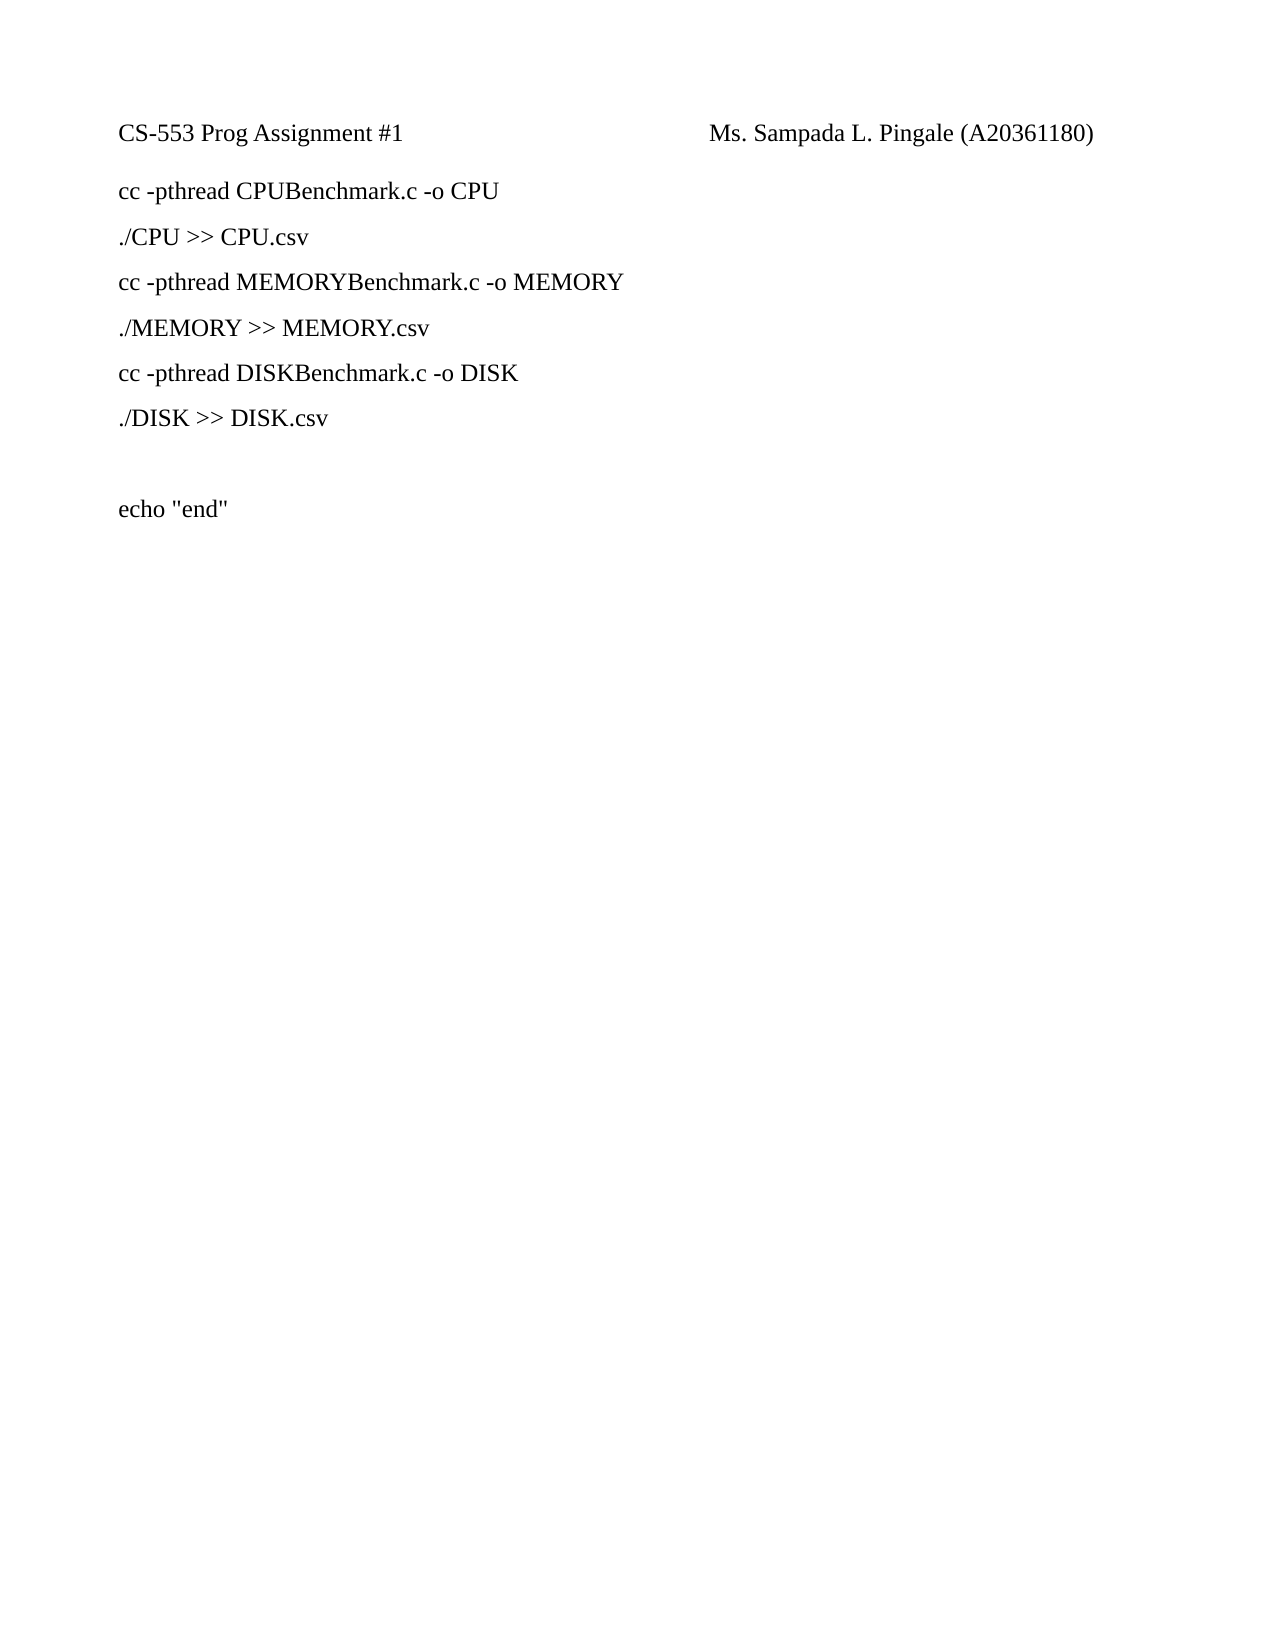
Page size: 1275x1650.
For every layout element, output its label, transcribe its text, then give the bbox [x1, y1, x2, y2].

text ./CPU >> CPU.csv [118, 222, 1157, 251]
text cc -pthread DISKBenchmark.c -o DISK [118, 358, 1157, 387]
text ./DISK >> DISK.csv [118, 403, 1157, 432]
text cc -pthread MEMORYBenchmark.c -o MEMORY [118, 267, 1157, 296]
text echo "end" [118, 494, 1157, 523]
text cc -pthread CPUBenchmark.c -o CPU [118, 176, 1157, 205]
text ./MEMORY >> MEMORY.csv [118, 313, 1157, 341]
